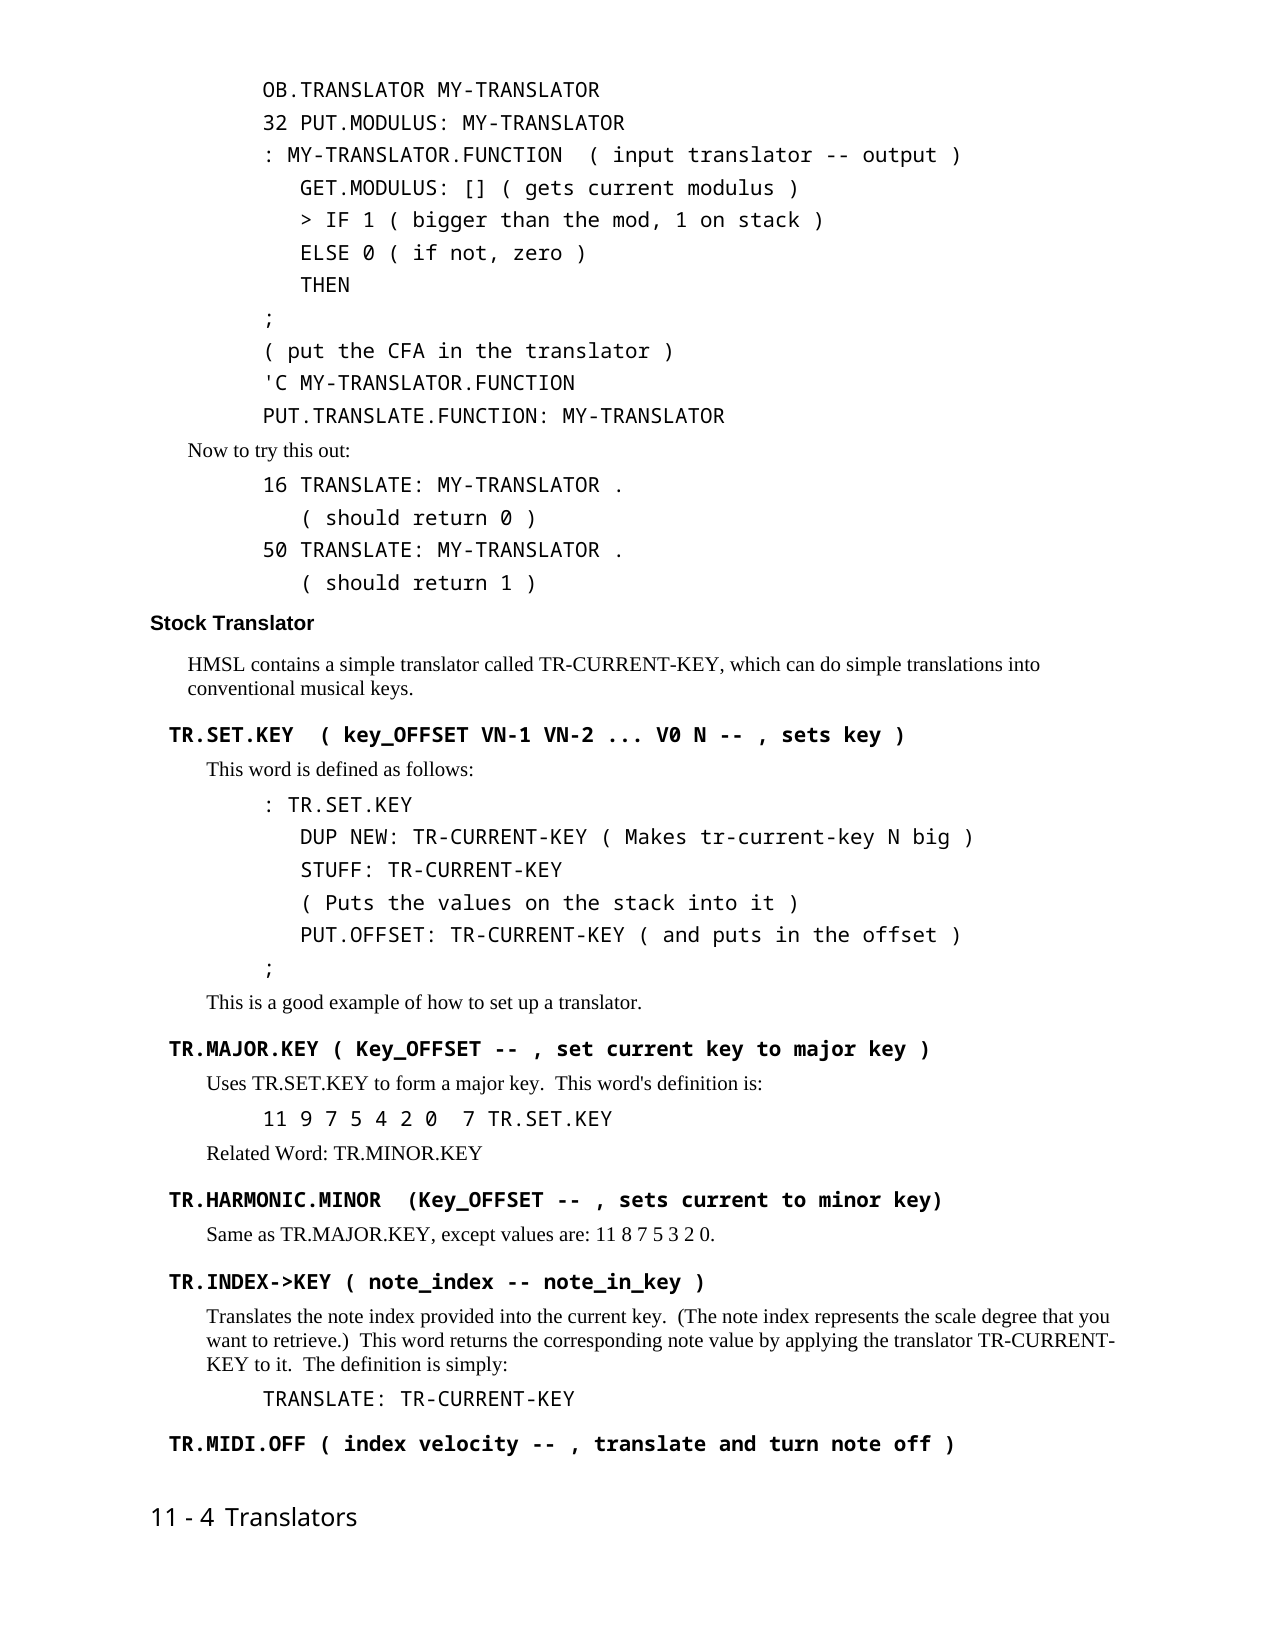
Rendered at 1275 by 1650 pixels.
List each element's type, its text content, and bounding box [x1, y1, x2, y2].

text PUT.OFFSET: TR-CURRENT-KEY ( and puts in the offset ) [262, 920, 1125, 949]
text Related Word: TR.MINOR.KEY [206, 1140, 1125, 1164]
text Now to try this out: [187, 438, 1125, 462]
text : TR.SET.KEY [262, 790, 1125, 818]
text 32 PUT.MODULUS: MY-TRANSLATOR [225, 108, 1125, 136]
text TR.HARMONIC.MINOR (Key_OFFSET -- , sets current to minor key) [169, 1185, 1200, 1214]
text Translates the note index provided into the current key. (The note index represents the scale degree that you want to retrieve.) This word returns the corresponding note value by applying the translator TR-CURRENT-KEY to it. The definition is simply: [206, 1304, 1125, 1376]
text PUT.TRANSLATE.FUNCTION: MY-TRANSLATOR [225, 401, 1125, 429]
subtitle Stock Translator [150, 611, 1125, 635]
text Same as TR.MAJOR.KEY, except values are: 11 8 7 5 3 2 0. [206, 1222, 1125, 1246]
text ( Puts the values on the stack into it ) [262, 888, 1125, 916]
text OB.TRANSLATOR MY-TRANSLATOR [225, 75, 1125, 103]
text TR.INDEX->KEY ( note_index -- note_in_key ) [169, 1267, 1200, 1295]
text ELSE 0 ( if not, zero ) [225, 238, 1125, 266]
text 'C MY-TRANSLATOR.FUNCTION [225, 368, 1125, 397]
text Uses TR.SET.KEY to form a major key. This word's definition is: [206, 1071, 1125, 1095]
text TR.SET.KEY ( key_OFFSET VN-1 VN-2 ... V0 N -- , sets key ) [169, 721, 1200, 749]
text TRANSLATE: TR-CURRENT-KEY [262, 1384, 1125, 1413]
text HMSL contains a simple translator called TR-CURRENT-KEY, which can do simple translations into conventional musical keys. [187, 652, 1125, 700]
text 11 9 7 5 4 2 0 7 TR.SET.KEY [262, 1104, 1125, 1132]
text 50 TRANSLATE: MY-TRANSLATOR . [225, 535, 1125, 564]
text 16 TRANSLATE: MY-TRANSLATOR . [225, 470, 1125, 499]
text GET.MODULUS: [] ( gets current modulus ) [225, 173, 1125, 201]
text DUP NEW: TR-CURRENT-KEY ( Makes tr-current-key N big ) [262, 822, 1125, 851]
text > IF 1 ( bigger than the mod, 1 on stack ) [225, 205, 1125, 234]
text ; [225, 303, 1125, 332]
text ( put the CFA in the translator ) [225, 336, 1125, 364]
text ( should return 0 ) [225, 503, 1125, 531]
text STUFF: TR-CURRENT-KEY [262, 855, 1125, 883]
text THEN [225, 271, 1125, 299]
text TR.MIDI.OFF ( index velocity -- , translate and turn note off ) [169, 1429, 1200, 1458]
text TR.MAJOR.KEY ( Key_OFFSET -- , set current key to major key ) [169, 1034, 1200, 1063]
text This is a good example of how to set up a translator. [206, 989, 1125, 1014]
text ; [262, 953, 1125, 981]
text ( should return 1 ) [225, 568, 1125, 596]
text : MY-TRANSLATOR.FUNCTION ( input translator -- output ) [225, 140, 1125, 169]
text This word is defined as follows: [206, 757, 1125, 781]
